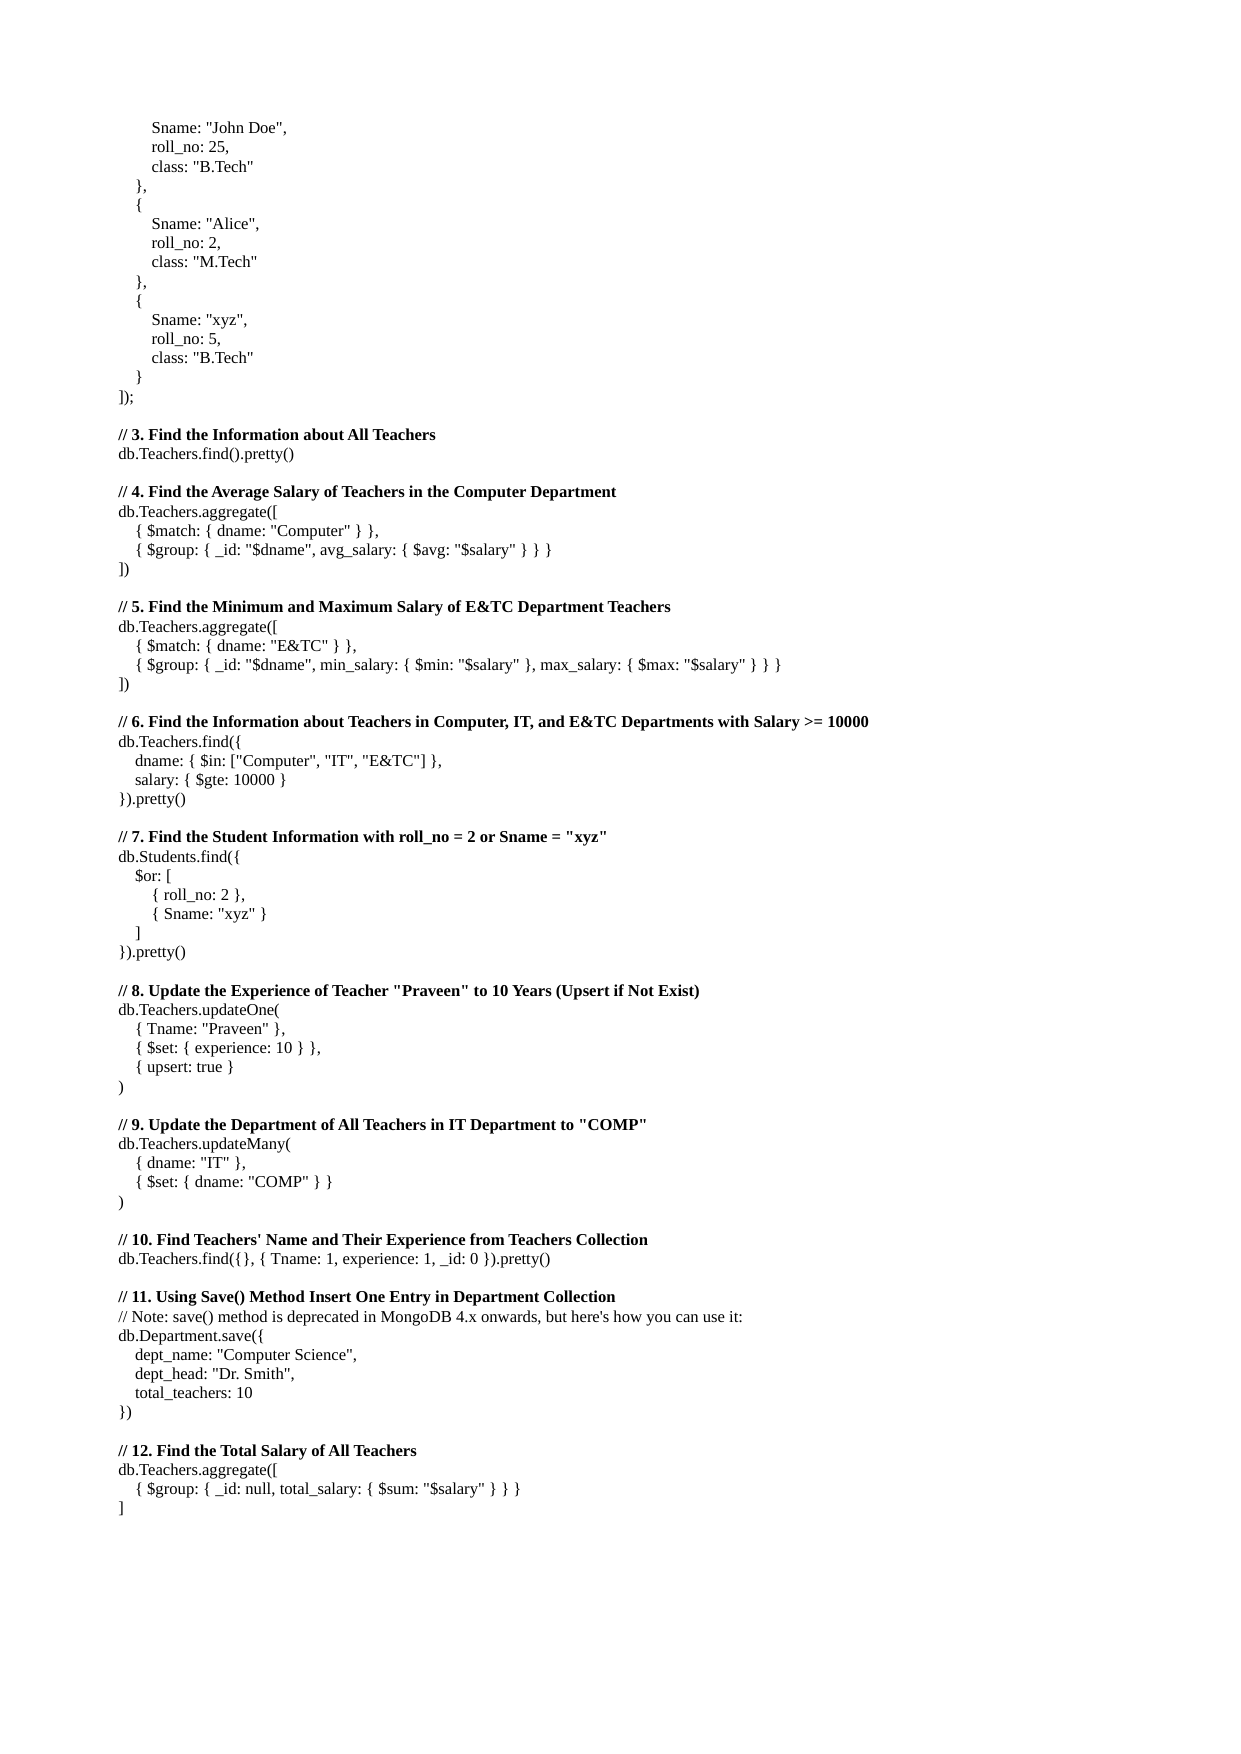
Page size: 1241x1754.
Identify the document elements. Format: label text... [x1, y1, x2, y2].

text }, [118, 271, 1122, 291]
text salary: { $gte: 10000 } [118, 770, 1122, 789]
text dept_head: "Dr. Smith", [118, 1364, 1122, 1383]
text // 4. Find the Average Salary of Teachers in the Computer Department [118, 482, 1122, 501]
text // 5. Find the Minimum and Maximum Salary of E&TC Department Teachers [118, 597, 1122, 616]
text { $group: { _id: null, total_salary: { $sum: "$salary" } } } [118, 1479, 1122, 1498]
text // 10. Find Teachers' Name and Their Experience from Teachers Collection [118, 1230, 1122, 1249]
text { roll_no: 2 }, [118, 885, 1122, 904]
text class: "M.Tech" [118, 252, 1122, 271]
text $or: [ [118, 866, 1122, 885]
text } [118, 367, 1122, 386]
text db.Teachers.find({}, { Tname: 1, experience: 1, _id: 0 }).pretty() [118, 1249, 1122, 1268]
text { dname: "IT" }, [118, 1153, 1122, 1172]
text // Note: save() method is deprecated in MongoDB 4.x onwards, but here's how you can use it: [118, 1306, 1122, 1326]
text db.Teachers.aggregate([ [118, 616, 1122, 636]
text ]) [118, 559, 1122, 578]
text db.Teachers.aggregate([ [118, 501, 1122, 521]
text class: "B.Tech" [118, 348, 1122, 367]
text { $group: { _id: "$dname", avg_salary: { $avg: "$salary" } } } [118, 540, 1122, 559]
text }, [118, 176, 1122, 195]
text roll_no: 5, [118, 329, 1122, 348]
text dname: { $in: ["Computer", "IT", "E&TC"] }, [118, 751, 1122, 770]
text }) [118, 1402, 1122, 1421]
text { Sname: "xyz" } [118, 904, 1122, 923]
text // 3. Find the Information about All Teachers [118, 425, 1122, 444]
text }).pretty() [118, 942, 1122, 961]
text db.Students.find({ [118, 846, 1122, 866]
text class: "B.Tech" [118, 156, 1122, 176]
text db.Teachers.updateMany( [118, 1134, 1122, 1153]
text }).pretty() [118, 789, 1122, 808]
text Sname: "xyz", [118, 310, 1122, 329]
text ]); [118, 386, 1122, 406]
text // 9. Update the Department of All Teachers in IT Department to "COMP" [118, 1115, 1122, 1134]
text db.Teachers.find({ [118, 731, 1122, 751]
text { upsert: true } [118, 1057, 1122, 1076]
text { $group: { _id: "$dname", min_salary: { $min: "$salary" }, max_salary: { $max: "$salary" } } } [118, 655, 1122, 674]
text { Tname: "Praveen" }, [118, 1019, 1122, 1038]
text { [118, 291, 1122, 310]
text roll_no: 25, [118, 137, 1122, 156]
text db.Teachers.aggregate([ [118, 1460, 1122, 1479]
text roll_no: 2, [118, 233, 1122, 252]
text { $match: { dname: "E&TC" } }, [118, 636, 1122, 655]
text db.Department.save({ [118, 1326, 1122, 1345]
text db.Teachers.find().pretty() [118, 444, 1122, 463]
text ) [118, 1076, 1122, 1096]
text ] [118, 1498, 1122, 1517]
text // 11. Using Save() Method Insert One Entry in Department Collection [118, 1287, 1122, 1306]
text ) [118, 1191, 1122, 1211]
text ]) [118, 674, 1122, 693]
text { $set: { dname: "COMP" } } [118, 1172, 1122, 1191]
text // 7. Find the Student Information with roll_no = 2 or Sname = "xyz" [118, 827, 1122, 846]
text // 6. Find the Information about Teachers in Computer, IT, and E&TC Departments with Salary >= 10000 [118, 712, 1122, 731]
text { [118, 195, 1122, 214]
text ] [118, 923, 1122, 942]
text // 12. Find the Total Salary of All Teachers [118, 1441, 1122, 1460]
text // 8. Update the Experience of Teacher "Praveen" to 10 Years (Upsert if Not Exist) [118, 981, 1122, 1000]
text Sname: "John Doe", [118, 118, 1122, 137]
text db.Teachers.updateOne( [118, 1000, 1122, 1019]
text total_teachers: 10 [118, 1383, 1122, 1402]
text dept_name: "Computer Science", [118, 1345, 1122, 1364]
text { $match: { dname: "Computer" } }, [118, 521, 1122, 540]
text { $set: { experience: 10 } }, [118, 1038, 1122, 1057]
text Sname: "Alice", [118, 214, 1122, 233]
